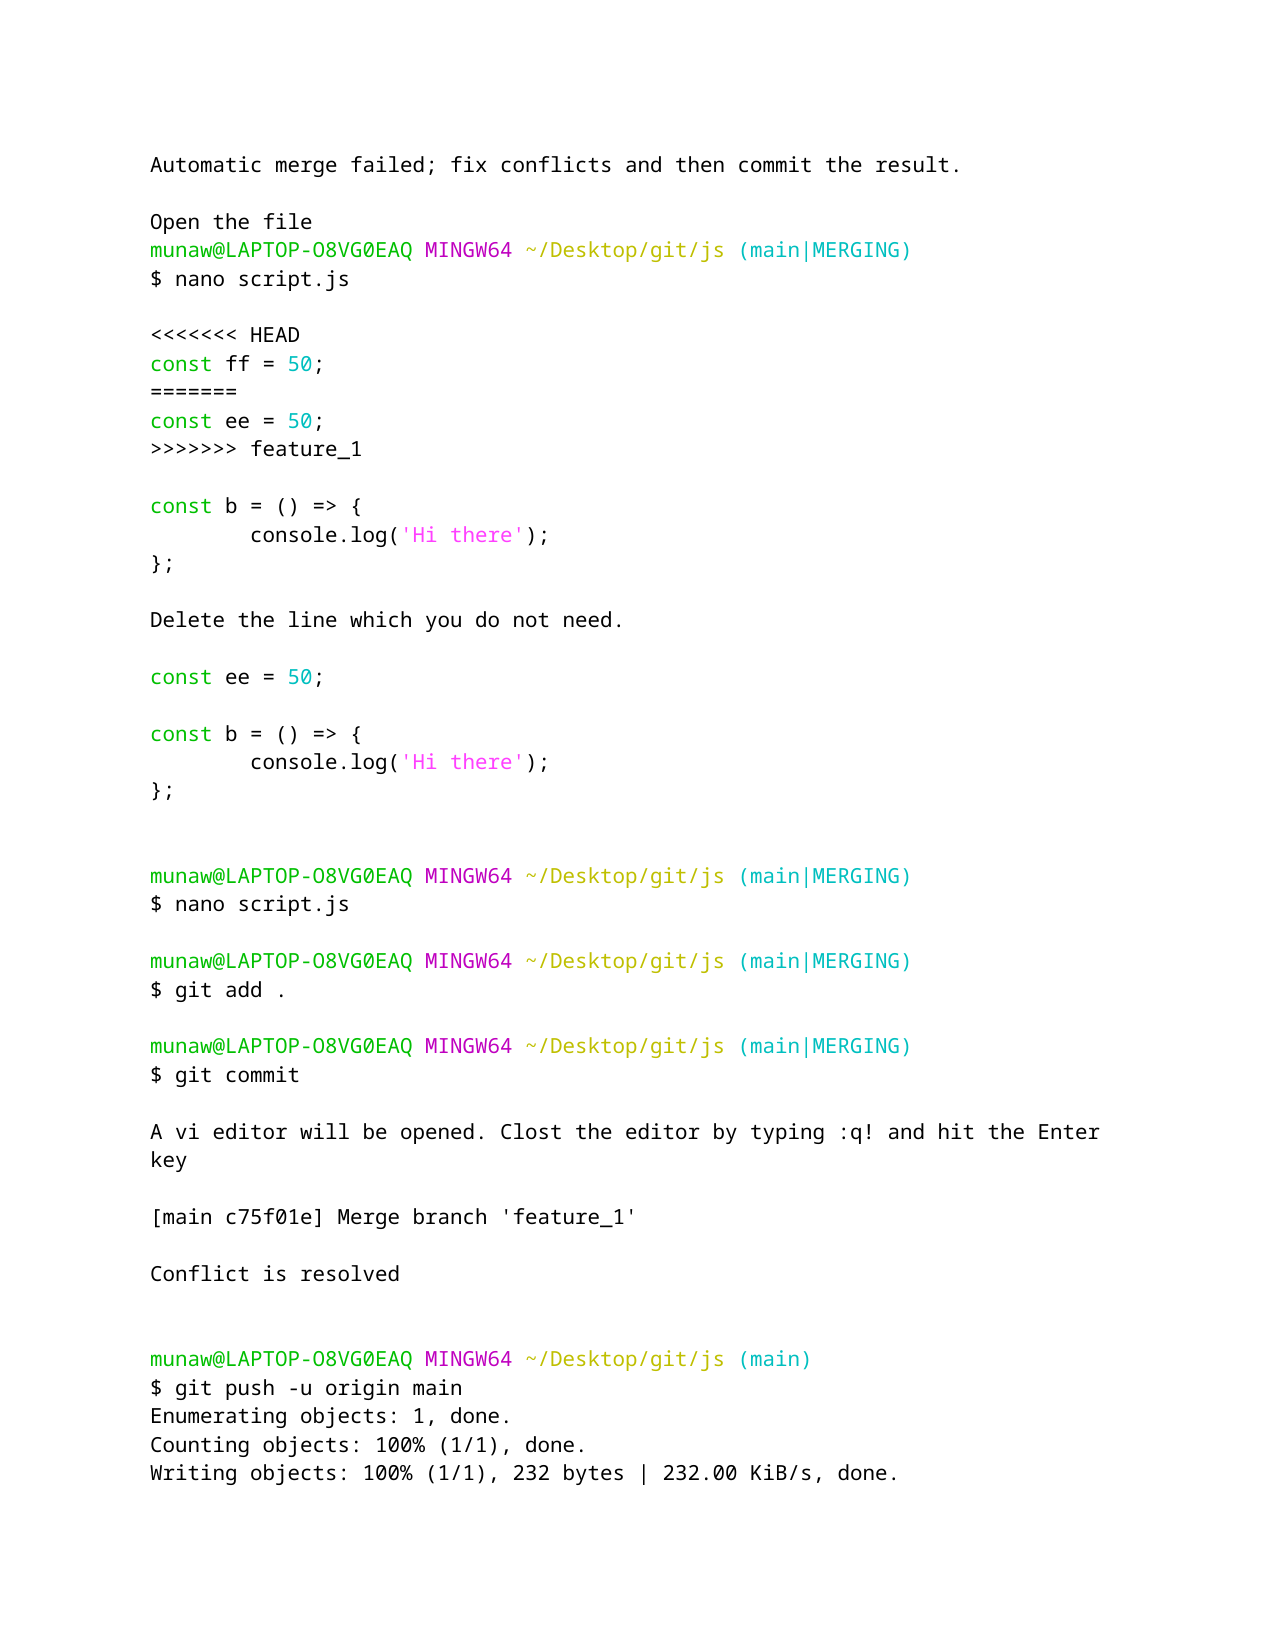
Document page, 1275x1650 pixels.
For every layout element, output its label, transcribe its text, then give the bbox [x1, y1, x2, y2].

text $ git add . [150, 975, 1125, 1003]
text console.log('Hi there'); [150, 747, 1125, 776]
text }; [150, 776, 1125, 804]
text Delete the line which you do not need. [150, 605, 1125, 633]
text $ nano script.js [150, 889, 1125, 918]
text ======= [150, 377, 1125, 406]
text Open the file [150, 207, 1125, 235]
text console.log('Hi there'); [150, 520, 1125, 548]
text munaw@LAPTOP-O8VG0EAQ MINGW64 ~/Desktop/git/js (main|MERGING) [150, 861, 1125, 889]
text $ git push -u origin main [150, 1373, 1125, 1401]
text munaw@LAPTOP-O8VG0EAQ MINGW64 ~/Desktop/git/js (main|MERGING) [150, 946, 1125, 975]
text munaw@LAPTOP-O8VG0EAQ MINGW64 ~/Desktop/git/js (main) [150, 1344, 1125, 1373]
text munaw@LAPTOP-O8VG0EAQ MINGW64 ~/Desktop/git/js (main|MERGING) [150, 1032, 1125, 1060]
text Counting objects: 100% (1/1), done. [150, 1430, 1125, 1458]
text const b = () => { [150, 491, 1125, 520]
text A vi editor will be opened. Clost the editor by typing :q! and hit the Enter key [150, 1117, 1125, 1174]
text const b = () => { [150, 719, 1125, 747]
text $ git commit [150, 1060, 1125, 1088]
text const ee = 50; [150, 406, 1125, 434]
text <<<<<<< HEAD [150, 321, 1125, 349]
text $ nano script.js [150, 264, 1125, 292]
text Conflict is resolved [150, 1259, 1125, 1287]
text const ee = 50; [150, 662, 1125, 690]
text [main c75f01e] Merge branch 'feature_1' [150, 1202, 1125, 1231]
text munaw@LAPTOP-O8VG0EAQ MINGW64 ~/Desktop/git/js (main|MERGING) [150, 235, 1125, 264]
text >>>>>>> feature_1 [150, 434, 1125, 463]
text Writing objects: 100% (1/1), 232 bytes | 232.00 KiB/s, done. [150, 1458, 1125, 1487]
text }; [150, 548, 1125, 577]
text Automatic merge failed; fix conflicts and then commit the result. [150, 150, 1125, 178]
text const ff = 50; [150, 349, 1125, 377]
text Enumerating objects: 1, done. [150, 1401, 1125, 1430]
